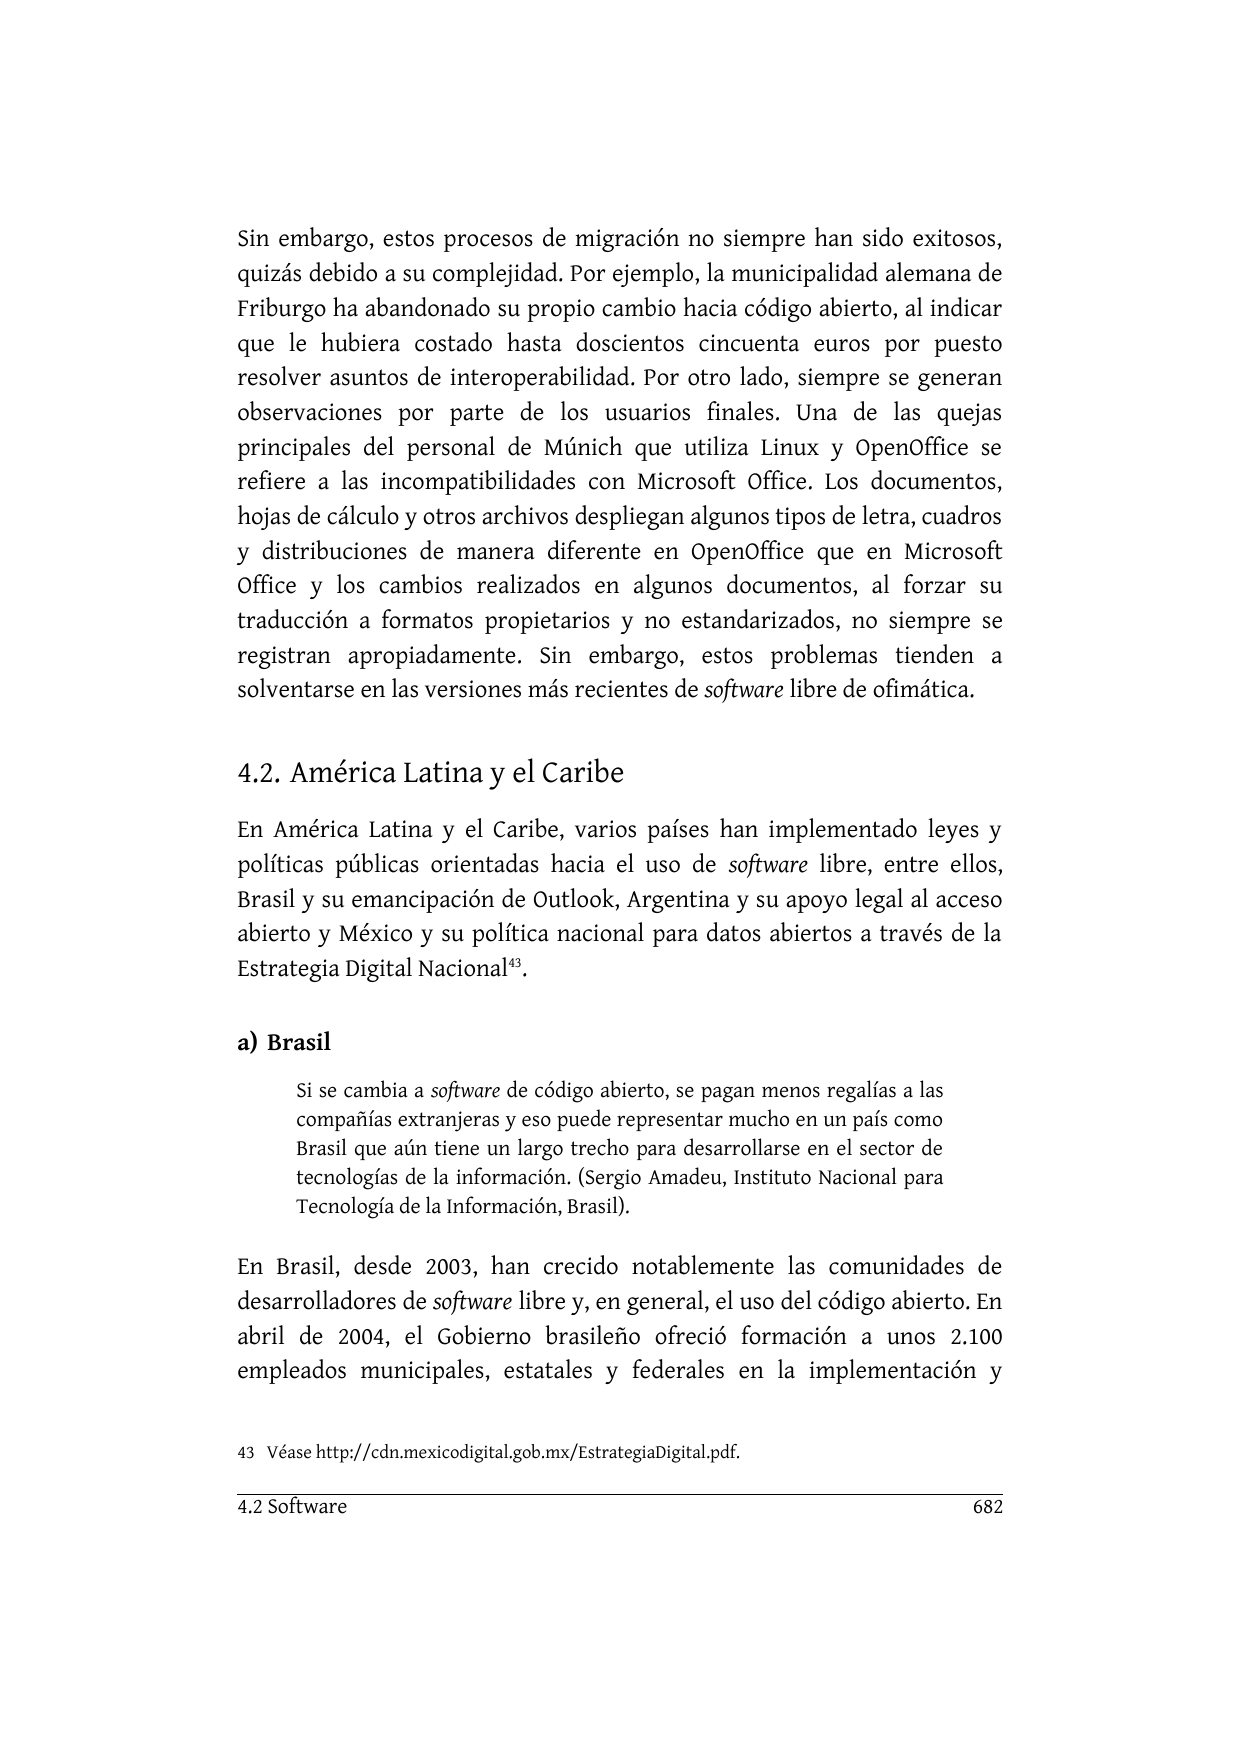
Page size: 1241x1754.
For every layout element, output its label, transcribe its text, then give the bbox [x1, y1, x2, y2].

subtitle Brasil [237, 1028, 1003, 1057]
text Si se cambia a software de código abierto, se pagan menos regalías a las compañías extranjeras y eso puede representar mucho en un país como Brasil que aún tiene un largo trecho para desarrollarse en el sector de tecnologías de la información. (Sergio Amadeu, Instituto Nacional para Tecnología de la Información, Brasil). [296, 1078, 944, 1220]
subtitle América Latina y el Caribe [237, 756, 1003, 792]
text Véase http://cdn.mexicodigital.gob.mx/EstrategiaDigital.pdf. [237, 1442, 1003, 1464]
text Sin embargo, estos procesos de migración no siempre han sido exitosos, quizás debido a su complejidad. Por ejemplo, la municipalidad alemana de Friburgo ha abandonado su propio cambio hacia código abierto, al indicar que le hubiera costado hasta doscientos cincuenta euros por puesto resolver asuntos de interoperabilidad. Por otro lado, siempre se generan observaciones por parte de los usuarios finales. Una de las quejas principales del personal de Múnich que utiliza Linux y OpenOffice se refiere a las incompatibilidades con Microsoft Office. Los documentos, hojas de cálculo y otros archivos despliegan algunos tipos de letra, cuadros y distribuciones de manera diferente en OpenOffice que en Microsoft Office y los cambios realizados en algunos documentos, al forzar su traducción a formatos propietarios y no estandarizados, no siempre se registran apropiadamente. Sin embargo, estos problemas tienden a solventarse en las versiones más recientes de software libre de ofimática. [237, 225, 1003, 705]
text En América Latina y el Caribe, varios países han implementado leyes y políticas públicas orientadas hacia el uso de software libre, entre ellos, Brasil y su emancipación de Outlook, Argentina y su apoyo legal al acceso abierto y México y su política nacional para datos abiertos a través de la Estrategia Digital Nacional. [237, 816, 1003, 983]
text En Brasil, desde 2003, han crecido notablemente las comunidades de desarrolladores de software libre y, en general, el uso del código abierto. En abril de 2004, el Gobierno brasileño ofreció formación a unos 2.100 empleados municipales, estatales y federales en la implementación y [237, 1253, 1003, 1386]
